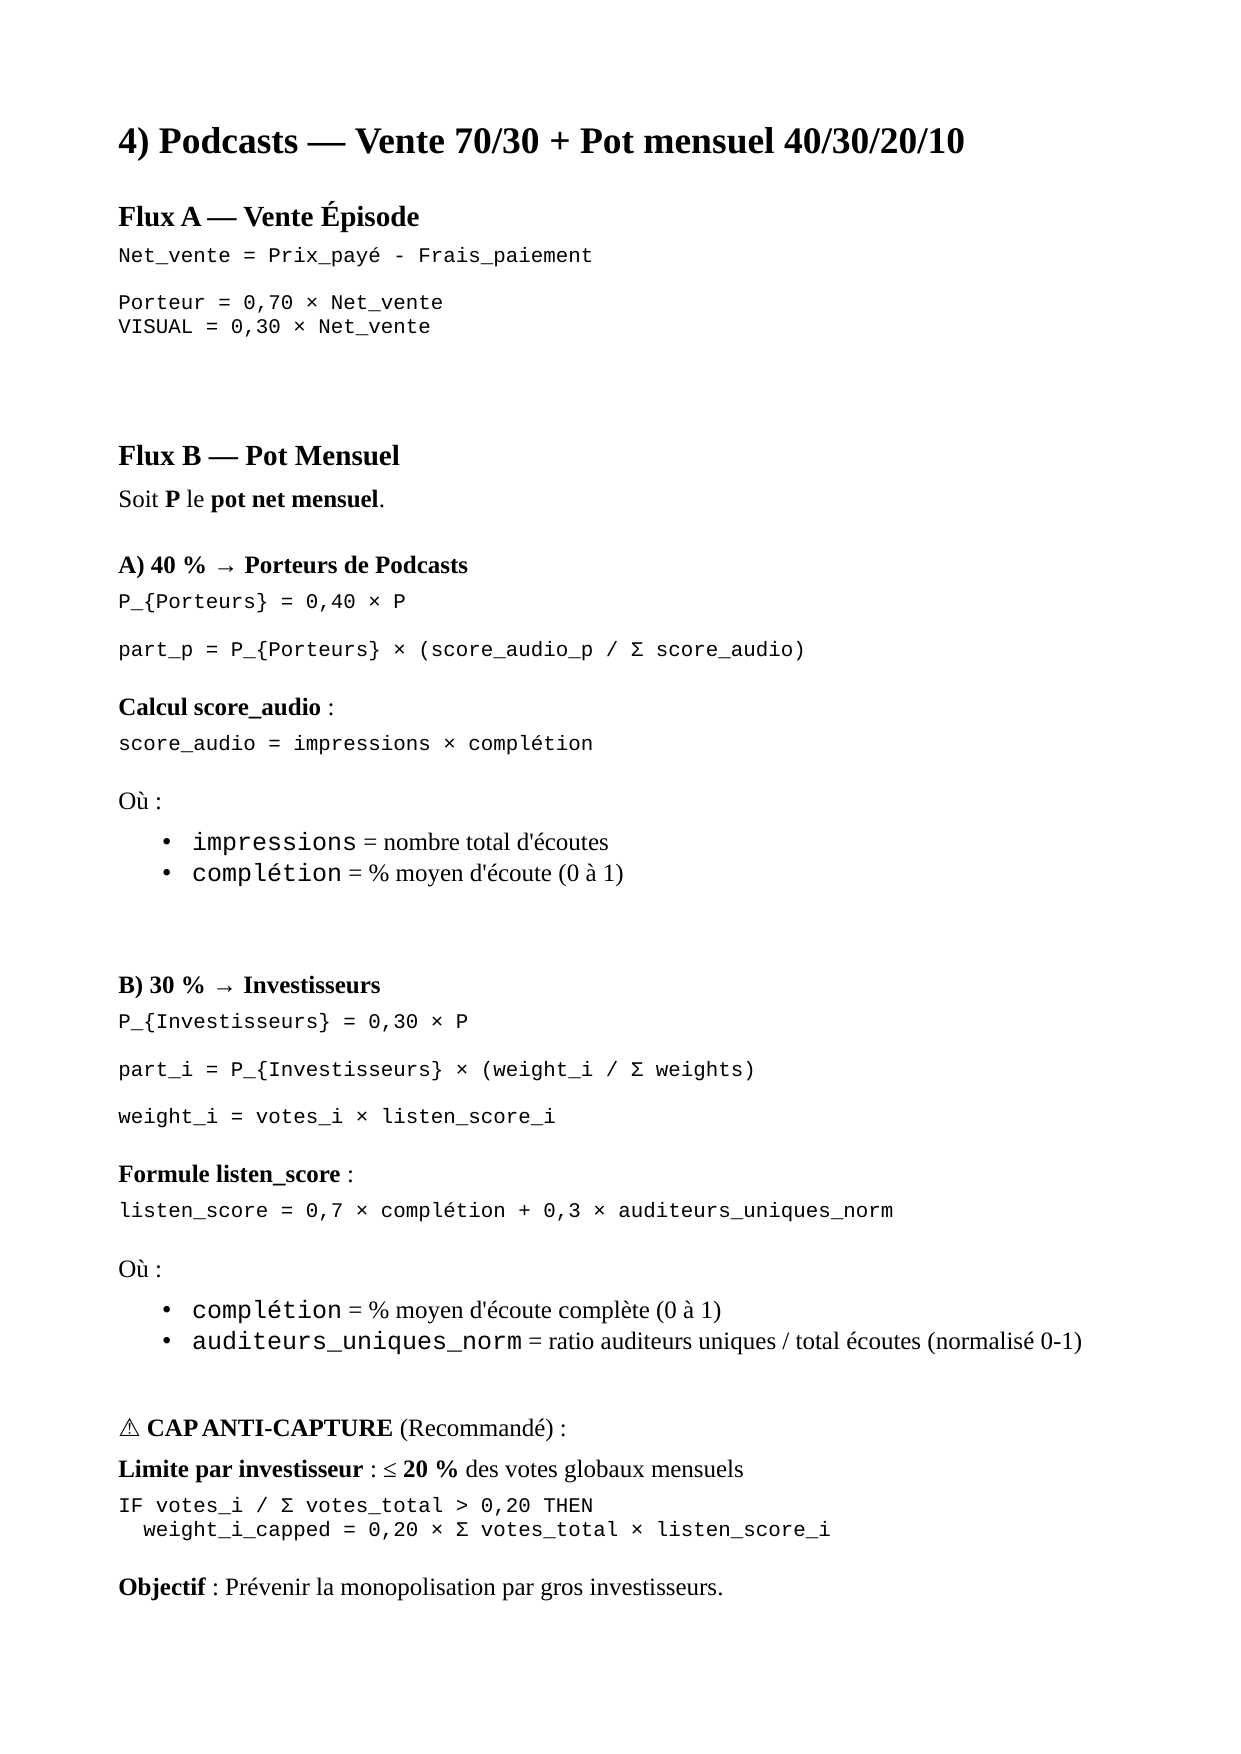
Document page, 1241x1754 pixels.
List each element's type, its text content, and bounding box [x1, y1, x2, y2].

text score_audio = impressions × complétion [118, 733, 1122, 757]
subtitle 4) Podcasts — Vente 70/30 + Pot mensuel 40/30/20/10 [118, 118, 1122, 161]
subtitle B) 30 % → Investisseurs [118, 970, 1122, 999]
text part_p = P_{Porteurs} × (score_audio_p / Σ score_audio) [118, 638, 1122, 662]
text P_{Investisseurs} = 0,30 × P [118, 1012, 1122, 1035]
text Limite par investisseur : ≤ 20 % des votes globaux mensuels [118, 1454, 1122, 1483]
text Où : [118, 786, 1122, 815]
subtitle A) 40 % → Porteurs de Podcasts [118, 550, 1122, 579]
text part_i = P_{Investisseurs} × (weight_i / Σ weights) [118, 1059, 1122, 1082]
text Où : [118, 1254, 1122, 1282]
list complétion = % moyen d'écoute (0 à 1) [162, 858, 1122, 889]
text Net_vente = Prix_payé - Frais_paiement [118, 245, 1122, 268]
text ⚠️ CAP ANTI-CAPTURE (Recommandé) : [118, 1413, 1122, 1442]
list complétion = % moyen d'écoute complète (0 à 1) [162, 1295, 1122, 1326]
text Soit P le pot net mensuel. [118, 484, 1122, 512]
text Objectif : Prévenir la monopolisation par gros investisseurs. [118, 1572, 1122, 1601]
text weight_i = votes_i × listen_score_i [118, 1106, 1122, 1130]
text Calcul score_audio : [118, 692, 1122, 720]
text IF votes_i / Σ votes_total > 0,20 THEN [118, 1495, 1122, 1519]
text Porteur = 0,70 × Net_vente [118, 292, 1122, 316]
text listen_score = 0,7 × complétion + 0,3 × auditeurs_uniques_norm [118, 1201, 1122, 1224]
text weight_i_capped = 0,20 × Σ votes_total × listen_score_i [118, 1519, 1122, 1543]
text P_{Porteurs} = 0,40 × P [118, 591, 1122, 615]
text VISUAL = 0,30 × Net_vente [118, 316, 1122, 339]
list impressions = nombre total d'écoutes [162, 827, 1122, 858]
text Formule listen_score : [118, 1159, 1122, 1188]
subtitle Flux A — Vente Épisode [118, 199, 1122, 232]
list auditeurs_uniques_norm = ratio auditeurs uniques / total écoutes (normalisé 0-1) [162, 1326, 1122, 1357]
subtitle Flux B — Pot Mensuel [118, 438, 1122, 471]
